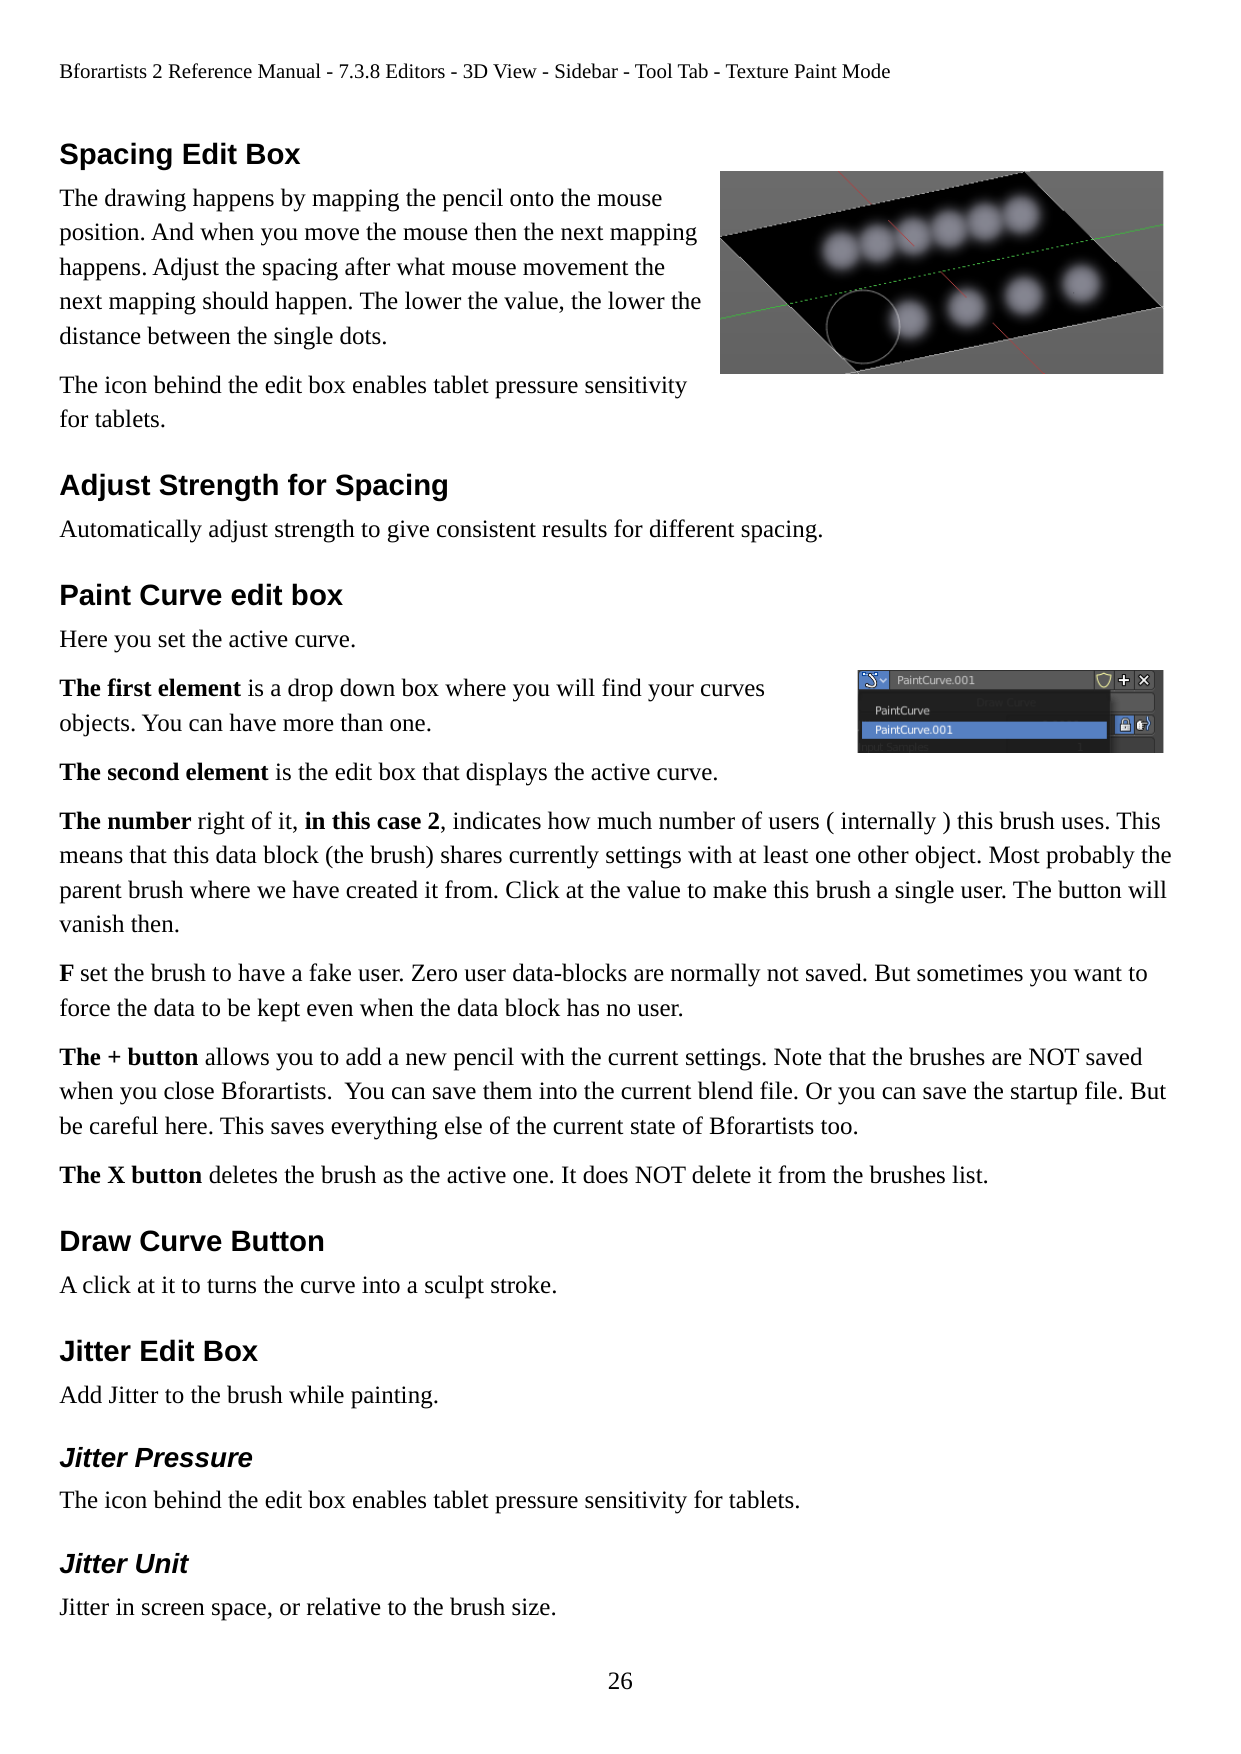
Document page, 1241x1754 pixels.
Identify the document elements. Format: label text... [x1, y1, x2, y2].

subtitle Adjust Strength for Spacing [59, 468, 1181, 502]
text The icon behind the edit box enables tablet pressure sensitivity for tablets. [59, 1486, 1181, 1514]
subtitle Jitter Pressure [59, 1441, 1181, 1473]
text The number right of it, in this case 2, indicates how much number of users ( internally ) this brush uses. This means that this data block (the brush) shares currently settings with at least one other object. Most probably the parent brush where we have created it from. Click at the value to make this brush a single user. The button will vanish then. [59, 806, 1181, 938]
subtitle Jitter Unit [59, 1547, 1181, 1579]
text Add Jitter to the brush while painting. [59, 1380, 1181, 1408]
text The first element is a drop down box where you will find your curves objects. You can have more than one. [59, 673, 857, 736]
subtitle Jitter Edit Box [59, 1333, 1181, 1367]
picture [720, 171, 1164, 374]
picture [857, 670, 1164, 753]
text Jitter in screen space, or relative to the brush size. [59, 1592, 1181, 1620]
text The icon behind the edit box enables tablet pressure sensitivity for tablets. [59, 370, 1181, 433]
text The drawing happens by mapping the pencil onto the mouse position. And when you move the mouse then the next mapping happens. Adjust the spacing after what mouse movement the next mapping should happen. The lower the value, the lower the distance between the single dots. [59, 183, 720, 349]
text The + button allows you to add a new pencil with the current settings. Note that the brushes are NOT saved when you close Bforartists. You can save them into the current blend file. Or you can save the startup file. But be careful here. This saves everything else of the current state of Bforartists too. [59, 1042, 1181, 1139]
text F set the brush to have a fake user. Zero user data-blocks are normally not saved. But sometimes you want to force the data to be kept even when the data block has no user. [59, 958, 1181, 1022]
text Automatically adjust strength to give consistent results for different spacing. [59, 514, 1181, 543]
subtitle Paint Curve edit box [59, 578, 1181, 612]
text The X button deletes the brush as the active one. It does NOT delete it from the brushes list. [59, 1160, 1181, 1189]
text Here you set the active curve. [59, 624, 1181, 653]
text A click at it to turns the curve into a sculpt stroke. [59, 1270, 1181, 1298]
subtitle Spacing Edit Box [59, 137, 1181, 170]
subtitle Draw Curve Button [59, 1223, 1181, 1257]
text The second element is the edit box that displays the active curve. [59, 757, 1181, 786]
